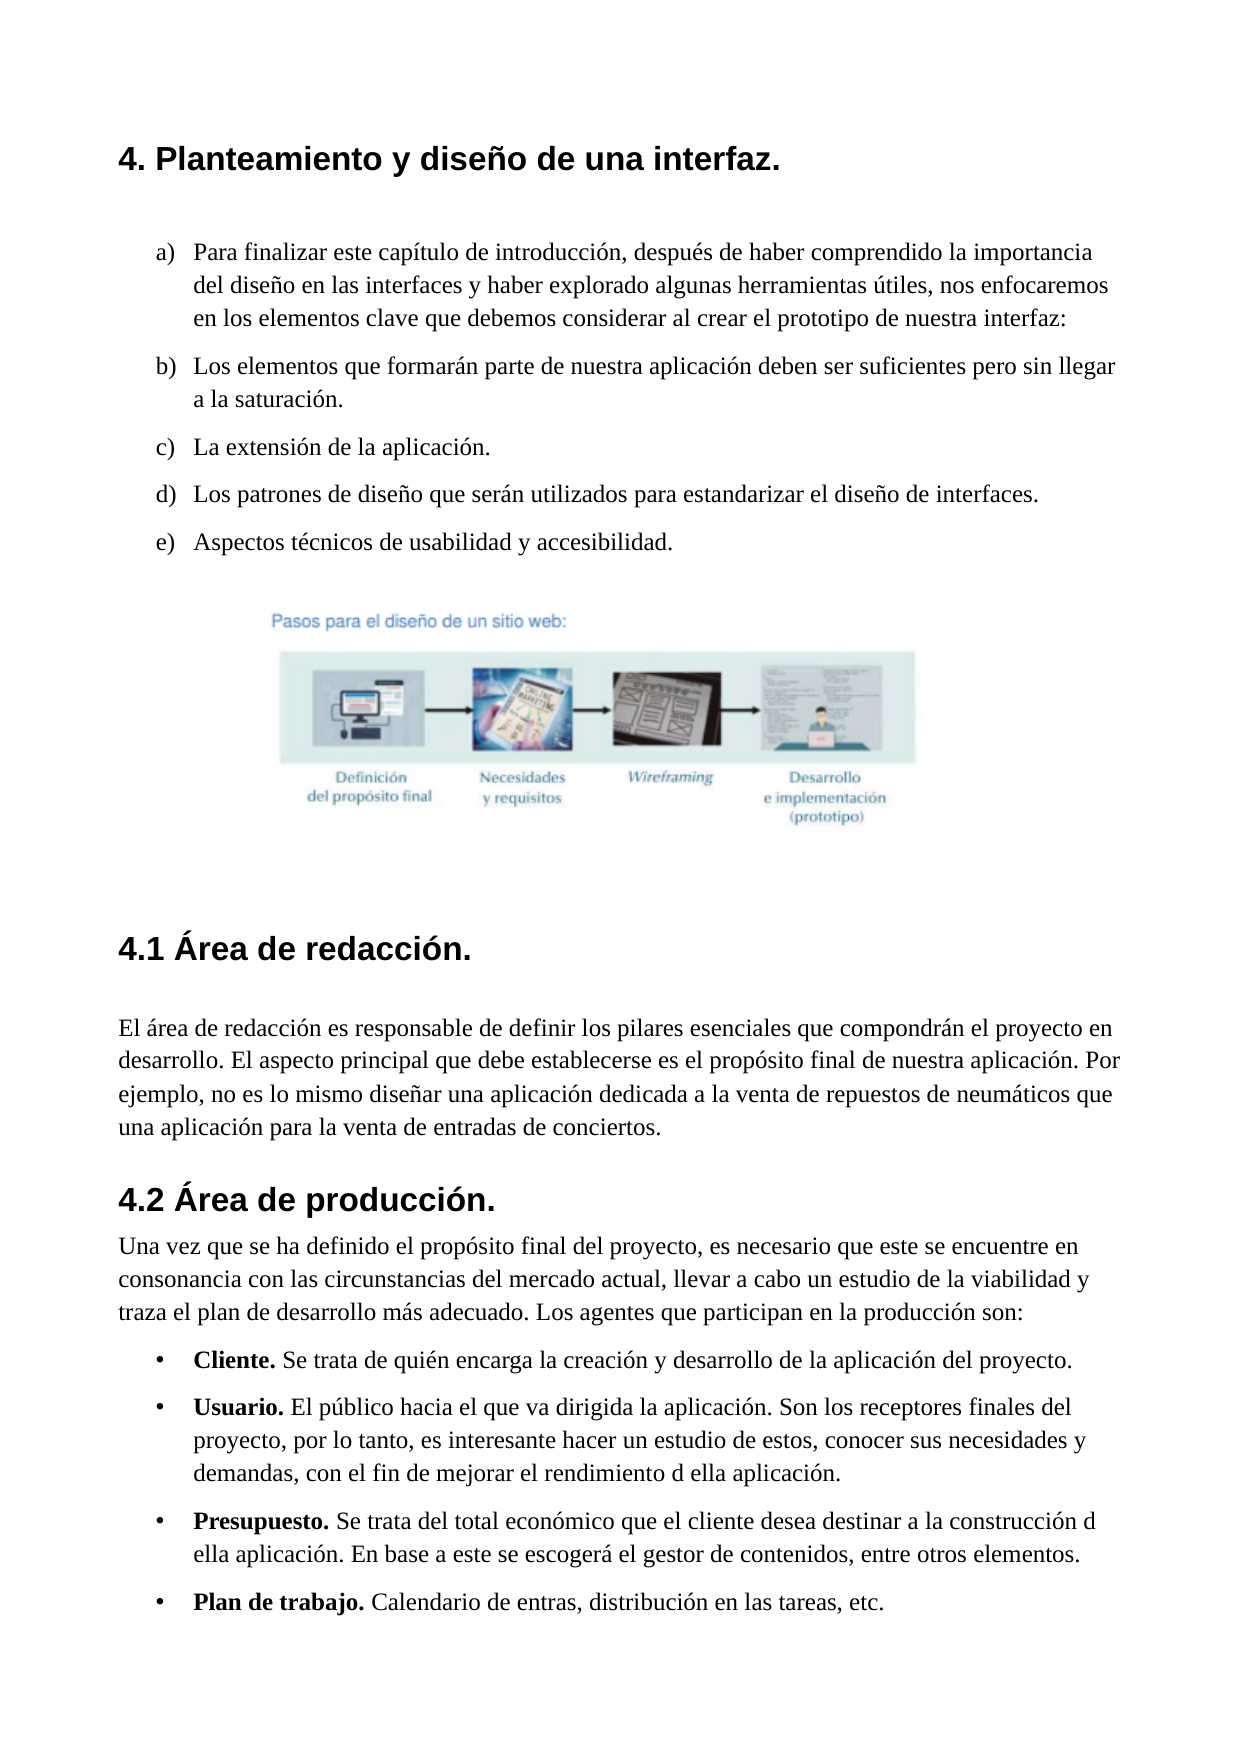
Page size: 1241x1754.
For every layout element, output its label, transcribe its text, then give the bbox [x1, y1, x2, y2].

subtitle 4.1 Área de redacción. [118, 929, 1122, 967]
list Los patrones de diseño que serán utilizados para estandarizar el diseño de interfaces. [156, 479, 1122, 508]
list Presupuesto. Se trata del total económico que el cliente desea destinar a la construcción d ella aplicación. En base a este se escogerá el gestor de contenidos, entre otros elementos. [156, 1506, 1122, 1568]
picture [264, 607, 942, 841]
list La extensión de la aplicación. [156, 432, 1122, 461]
list Para finalizar este capítulo de introducción, después de haber comprendido la importancia del diseño en las interfaces y haber explorado algunas herramientas útiles, nos enfocaremos en los elementos clave que debemos considerar al crear el prototipo de nuestra interfaz: [156, 237, 1122, 332]
list Plan de trabajo. Calendario de entras, distribución en las tareas, etc. [156, 1587, 1122, 1615]
list Los elementos que formarán parte de nuestra aplicación deben ser suficientes pero sin llegar a la saturación. [156, 351, 1122, 413]
subtitle 4. Planteamiento y diseño de una interfaz. [118, 139, 1122, 177]
list Aspectos técnicos de usabilidad y accesibilidad. [156, 527, 1122, 556]
text Una vez que se ha definido el propósito final del proyecto, es necesario que este se encuentre en consonancia con las circunstancias del mercado actual, llevar a cabo un estudio de la viabilidad y traza el plan de desarrollo más adecuado. Los agentes que participan en la producción son: [118, 1231, 1122, 1326]
text El área de redacción es responsable de definir los pilares esenciales que compondrán el proyecto en desarrollo. El aspecto principal que debe establecerse es el propósito final de nuestra aplicación. Por ejemplo, no es lo mismo diseñar una aplicación dedicada a la venta de repuestos de neumáticos que una aplicación para la venta de entradas de conciertos. [118, 979, 1122, 1140]
subtitle 4.2 Área de producción. [118, 1180, 1122, 1218]
list Cliente. Se trata de quién encarga la creación y desarrollo de la aplicación del proyecto. [156, 1345, 1122, 1373]
list Usuario. El público hacia el que va dirigida la aplicación. Son los receptores finales del proyecto, por lo tanto, es interesante hacer un estudio de estos, conocer sus necesidades y demandas, con el fin de mejorar el rendimiento d ella aplicación. [156, 1392, 1122, 1487]
